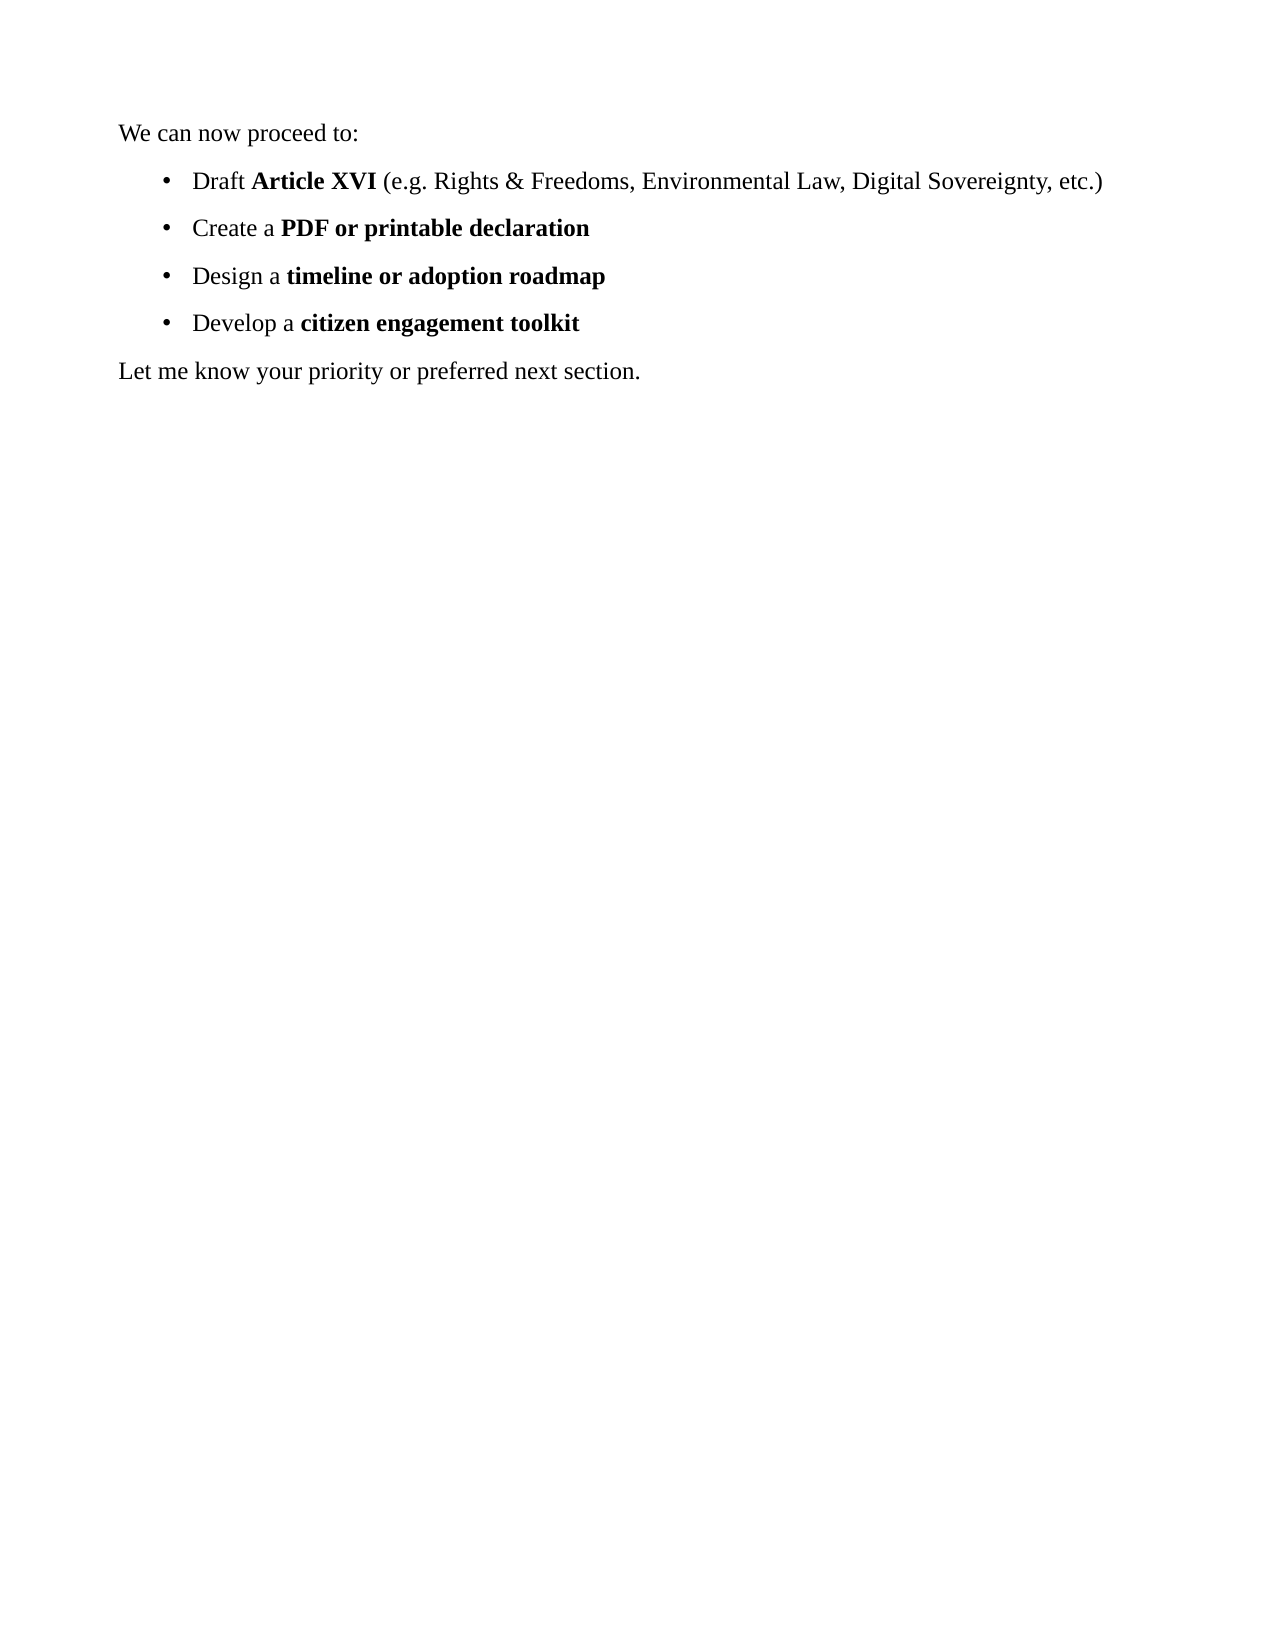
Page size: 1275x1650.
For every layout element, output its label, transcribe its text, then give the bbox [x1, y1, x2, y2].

list Design a timeline or adoption roadmap [162, 261, 1157, 290]
list Create a PDF or printable declaration [162, 213, 1157, 242]
list Draft Article XVI (e.g. Rights & Freedoms, Environmental Law, Digital Sovereignty, etc.) [162, 166, 1157, 194]
text We can now proceed to: [118, 118, 1157, 147]
text Let me know your priority or preferred next section. [118, 356, 1157, 385]
list Develop a citizen engagement toolkit [162, 308, 1157, 337]
